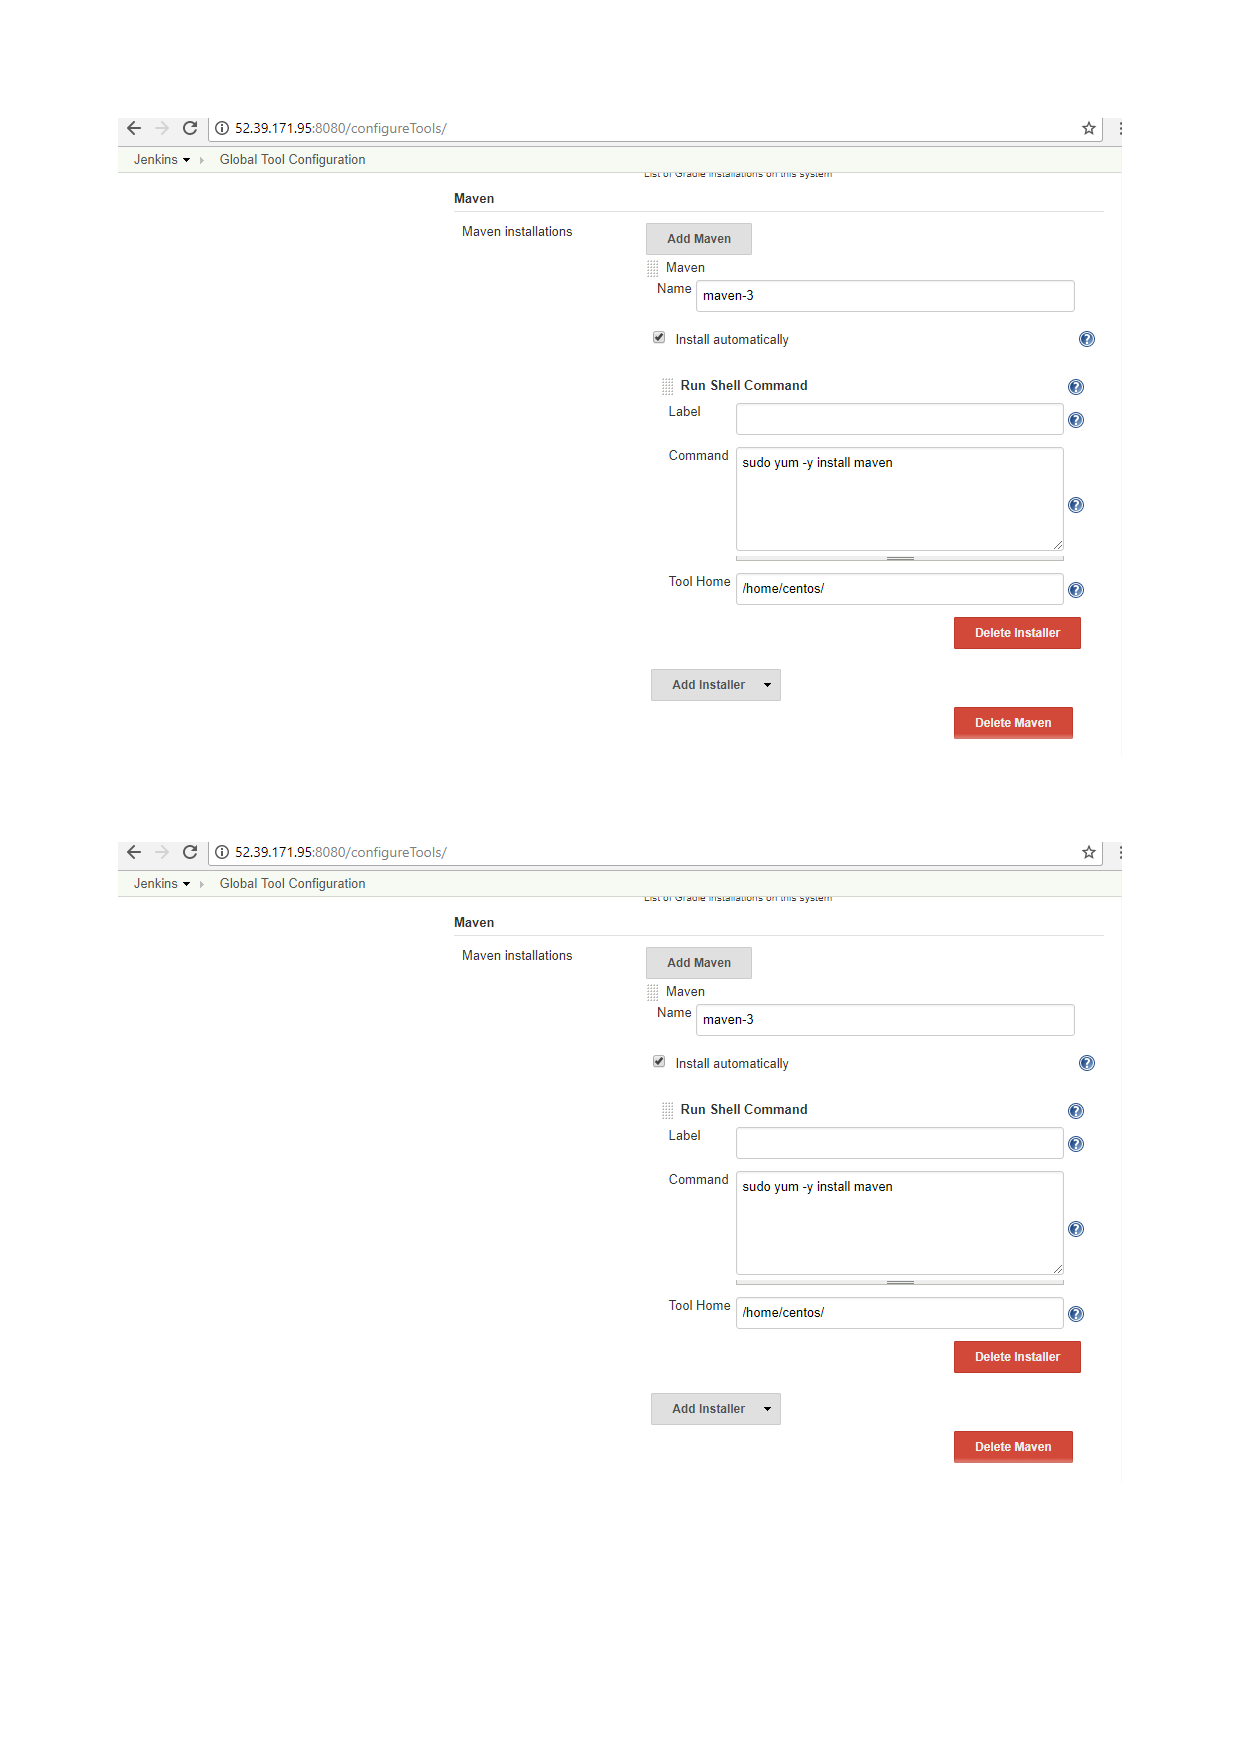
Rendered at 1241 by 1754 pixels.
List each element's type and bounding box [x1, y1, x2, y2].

picture [118, 118, 1122, 757]
picture [118, 842, 1122, 1482]
